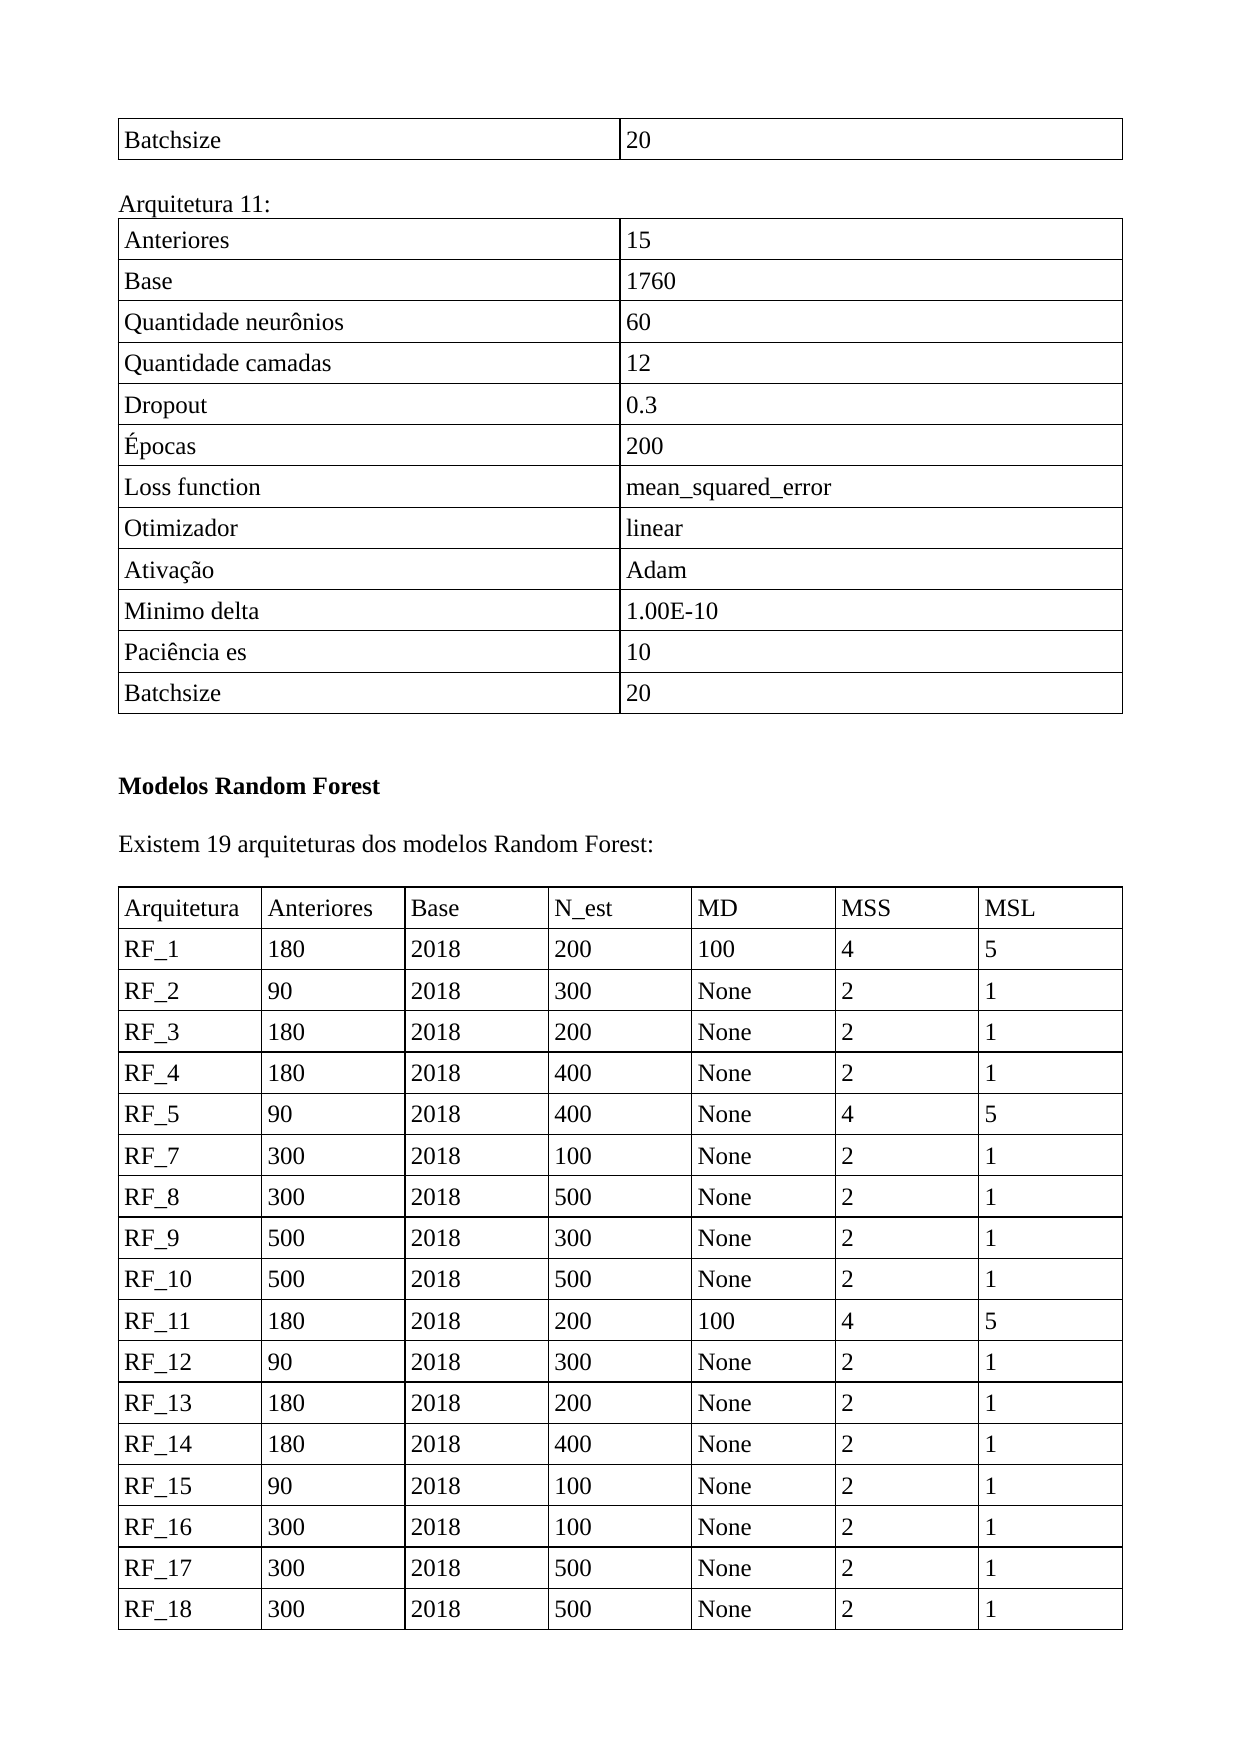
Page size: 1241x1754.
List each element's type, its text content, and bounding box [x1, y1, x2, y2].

table_cell 2 [836, 970, 978, 1010]
table_cell Minimo delta [119, 590, 619, 630]
text Existem 19 arquiteturas dos modelos Random Forest: [118, 829, 1122, 858]
table_cell 200 [549, 1011, 691, 1051]
table_cell 12 [621, 343, 1122, 383]
table_cell RF_12 [119, 1341, 261, 1381]
table_cell 4 [836, 929, 978, 969]
table_cell RF_17 [119, 1548, 261, 1588]
table_cell 90 [262, 1465, 404, 1505]
table_cell Otimizador [119, 508, 619, 548]
table_cell 2 [836, 1011, 978, 1051]
table_cell Quantidade neurônios [119, 301, 619, 342]
table_cell 1 [979, 1589, 1122, 1629]
table_cell 1 [979, 1465, 1122, 1505]
table_header Arquitetura [119, 888, 261, 928]
table_cell RF_1 [119, 929, 261, 969]
table_cell 5 [979, 929, 1122, 969]
table_cell RF_15 [119, 1465, 261, 1505]
table_cell 300 [549, 970, 691, 1010]
table_cell RF_9 [119, 1218, 261, 1258]
table_cell 2 [836, 1383, 978, 1423]
table_cell RF_11 [119, 1300, 261, 1340]
table_cell 500 [549, 1589, 691, 1629]
table_cell 300 [262, 1548, 404, 1588]
table_cell 4 [836, 1094, 978, 1134]
text Arquitetura 11: [118, 189, 1122, 218]
table_cell 1 [979, 1548, 1122, 1588]
table_cell RF_16 [119, 1506, 261, 1546]
table_cell None [692, 1341, 835, 1381]
table_cell None [692, 1465, 835, 1505]
table_cell 400 [549, 1424, 691, 1464]
table_cell 2018 [406, 1053, 548, 1093]
table_header MD [692, 888, 835, 928]
table_cell RF_5 [119, 1094, 261, 1134]
table_cell 5 [979, 1300, 1122, 1340]
table_cell 300 [262, 1589, 404, 1629]
table_cell 300 [262, 1135, 404, 1175]
table_cell 2018 [406, 1589, 548, 1629]
table_cell 2018 [406, 1506, 548, 1546]
text Modelos Random Forest [118, 771, 1122, 800]
table_cell 2 [836, 1341, 978, 1381]
table_cell Paciência es [119, 631, 619, 672]
table_cell 1 [979, 1259, 1122, 1299]
table_cell 300 [262, 1506, 404, 1546]
table_cell 1 [979, 1135, 1122, 1175]
table_cell 200 [621, 425, 1122, 465]
table_cell 2018 [406, 1300, 548, 1340]
table_cell mean_squared_error [621, 466, 1122, 507]
table_cell 180 [262, 1011, 404, 1051]
table_cell RF_8 [119, 1176, 261, 1216]
table_cell 90 [262, 1094, 404, 1134]
table_cell 180 [262, 1300, 404, 1340]
table_cell 2018 [406, 929, 548, 969]
table_cell 20 [621, 119, 1122, 159]
table_cell 2018 [406, 1011, 548, 1051]
table_cell 1 [979, 1506, 1122, 1546]
table_cell 180 [262, 1383, 404, 1423]
table_cell 100 [692, 929, 835, 969]
table_cell None [692, 1011, 835, 1051]
table_cell Batchsize [119, 673, 619, 713]
table_cell 2 [836, 1218, 978, 1258]
table_cell Batchsize [119, 119, 619, 159]
table_cell None [692, 1176, 835, 1216]
table_header Anteriores [119, 219, 619, 259]
table_cell None [692, 1506, 835, 1546]
table_cell 2 [836, 1548, 978, 1588]
table_cell None [692, 1094, 835, 1134]
table_cell 0.3 [621, 384, 1122, 424]
table_cell 2018 [406, 1218, 548, 1258]
table_cell 500 [549, 1548, 691, 1588]
table_cell 2 [836, 1465, 978, 1505]
table_cell 4 [836, 1300, 978, 1340]
table_cell 20 [621, 673, 1122, 713]
table_cell 1,00E-10 [621, 590, 1122, 630]
table_cell 2018 [406, 1383, 548, 1423]
table_cell 500 [262, 1259, 404, 1299]
table_cell 90 [262, 970, 404, 1010]
table_cell Loss function [119, 466, 619, 507]
table_cell 300 [549, 1341, 691, 1381]
table_cell 200 [549, 1300, 691, 1340]
table_cell 180 [262, 1053, 404, 1093]
table_cell RF_18 [119, 1589, 261, 1629]
table_cell RF_7 [119, 1135, 261, 1175]
table_cell None [692, 1259, 835, 1299]
table_cell 2018 [406, 1341, 548, 1381]
table_header 15 [621, 219, 1122, 259]
table_cell 2018 [406, 1424, 548, 1464]
table_cell 2 [836, 1135, 978, 1175]
table_cell Ativação [119, 549, 619, 589]
table_cell 100 [549, 1506, 691, 1546]
table_cell None [692, 1383, 835, 1423]
table_cell 2 [836, 1589, 978, 1629]
table_cell 1 [979, 1218, 1122, 1258]
table_cell 60 [621, 301, 1122, 342]
table_cell 1 [979, 1176, 1122, 1216]
table_cell 2018 [406, 1465, 548, 1505]
table_header MSL [979, 888, 1122, 928]
table_cell 2018 [406, 1094, 548, 1134]
table_cell 90 [262, 1341, 404, 1381]
table_cell 2018 [406, 1176, 548, 1216]
table_cell 1760 [621, 260, 1122, 300]
table_header Anteriores [262, 888, 404, 928]
table_cell 10 [621, 631, 1122, 672]
table_header MSS [836, 888, 978, 928]
table_cell RF_4 [119, 1053, 261, 1093]
table_cell None [692, 1424, 835, 1464]
table_cell 2018 [406, 1135, 548, 1175]
table_cell 300 [262, 1176, 404, 1216]
table_cell RF_3 [119, 1011, 261, 1051]
table_cell None [692, 1053, 835, 1093]
table_cell 300 [549, 1218, 691, 1258]
table_cell Dropout [119, 384, 619, 424]
table_cell 5 [979, 1094, 1122, 1134]
table_cell 2018 [406, 1259, 548, 1299]
table_cell 200 [549, 929, 691, 969]
table_cell None [692, 970, 835, 1010]
table_header N_est [549, 888, 691, 928]
table_cell None [692, 1135, 835, 1175]
table_cell 100 [549, 1465, 691, 1505]
table_cell 2018 [406, 1548, 548, 1588]
table_header Base [406, 888, 548, 928]
table_cell 400 [549, 1094, 691, 1134]
table_cell Épocas [119, 425, 619, 465]
table_cell 1 [979, 1011, 1122, 1051]
table_cell None [692, 1589, 835, 1629]
table_cell RF_14 [119, 1424, 261, 1464]
table_cell 200 [549, 1383, 691, 1423]
table_cell 180 [262, 1424, 404, 1464]
table_cell RF_2 [119, 970, 261, 1010]
table_cell 1 [979, 1383, 1122, 1423]
table_cell 1 [979, 1053, 1122, 1093]
table_cell 500 [549, 1176, 691, 1216]
table_cell 2 [836, 1506, 978, 1546]
table_cell None [692, 1218, 835, 1258]
table_cell 500 [262, 1218, 404, 1258]
table_cell Quantidade camadas [119, 343, 619, 383]
table_cell 2 [836, 1259, 978, 1299]
table_cell 2 [836, 1424, 978, 1464]
table_cell RF_13 [119, 1383, 261, 1423]
table_cell Base [119, 260, 619, 300]
table_cell Adam [621, 549, 1122, 589]
table_cell 100 [692, 1300, 835, 1340]
table_cell 100 [549, 1135, 691, 1175]
table_cell 1 [979, 970, 1122, 1010]
table_cell linear [621, 508, 1122, 548]
table_cell 400 [549, 1053, 691, 1093]
table_cell 1 [979, 1341, 1122, 1381]
table_cell 180 [262, 929, 404, 969]
table_cell None [692, 1548, 835, 1588]
table_cell 500 [549, 1259, 691, 1299]
table_cell 2018 [406, 970, 548, 1010]
table_cell 2 [836, 1176, 978, 1216]
table_cell RF_10 [119, 1259, 261, 1299]
table_cell 2 [836, 1053, 978, 1093]
table_cell 1 [979, 1424, 1122, 1464]
